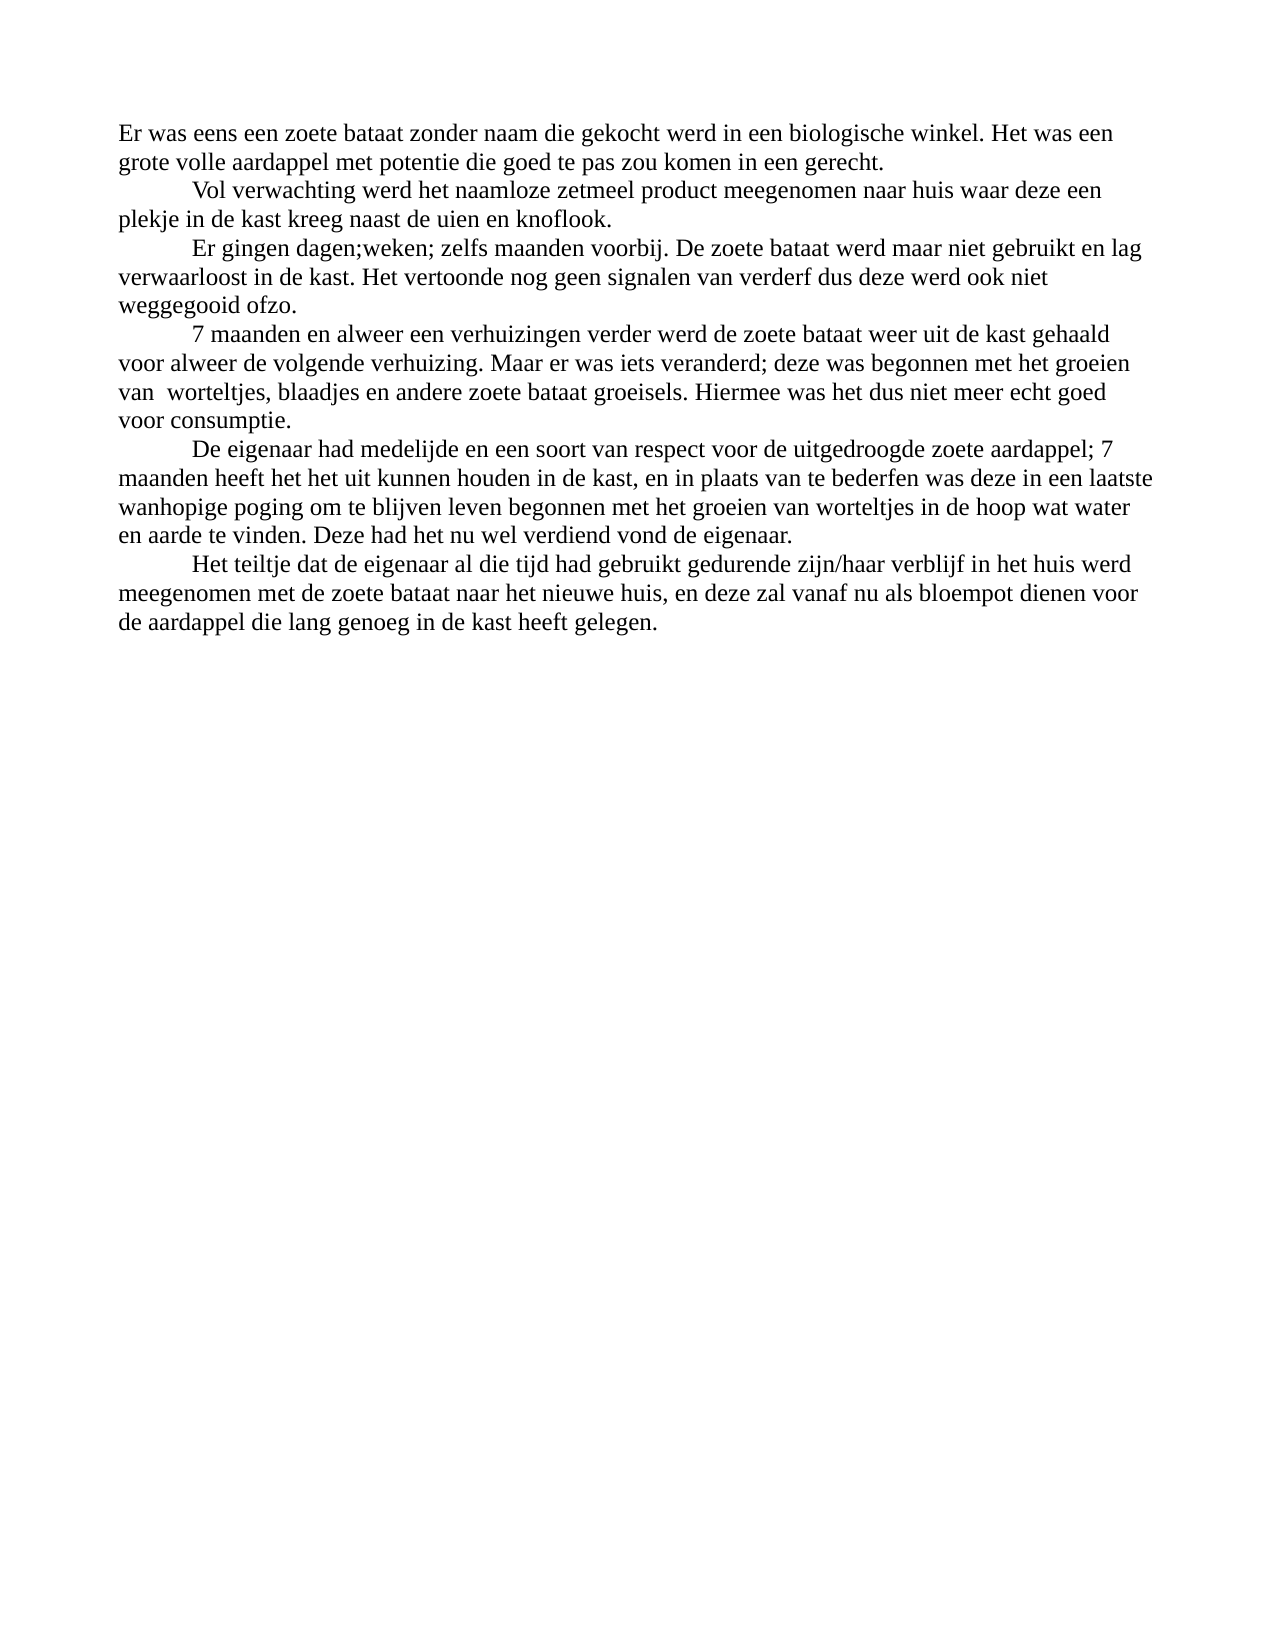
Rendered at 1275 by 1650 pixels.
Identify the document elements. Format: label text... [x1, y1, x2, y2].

text Vol verwachting werd het naamloze zetmeel product meegenomen naar huis waar deze een plekje in de kast kreeg naast de uien en knoflook. [118, 176, 1157, 233]
text De eigenaar had medelijde en een soort van respect voor de uitgedroogde zoete aardappel; 7 maanden heeft het het uit kunnen houden in de kast, en in plaats van te bederfen was deze in een laatste wanhopige poging om te blijven leven begonnen met het groeien van worteltjes in de hoop wat water en aarde te vinden. Deze had het nu wel verdiend vond de eigenaar. [118, 434, 1157, 549]
text 7 maanden en alweer een verhuizingen verder werd de zoete bataat weer uit de kast gehaald voor alweer de volgende verhuizing. Maar er was iets veranderd; deze was begonnen met het groeien van worteltjes, blaadjes en andere zoete bataat groeisels. Hiermee was het dus niet meer echt goed voor consumptie. [118, 319, 1157, 434]
text Er was eens een zoete bataat zonder naam die gekocht werd in een biologische winkel. Het was een grote volle aardappel met potentie die goed te pas zou komen in een gerecht. [118, 118, 1157, 176]
text Het teiltje dat de eigenaar al die tijd had gebruikt gedurende zijn/haar verblijf in het huis werd meegenomen met de zoete bataat naar het nieuwe huis, en deze zal vanaf nu als bloempot dienen voor de aardappel die lang genoeg in de kast heeft gelegen. [118, 549, 1157, 636]
text Er gingen dagen;weken; zelfs maanden voorbij. De zoete bataat werd maar niet gebruikt en lag verwaarloost in de kast. Het vertoonde nog geen signalen van verderf dus deze werd ook niet weggegooid ofzo. [118, 233, 1157, 319]
